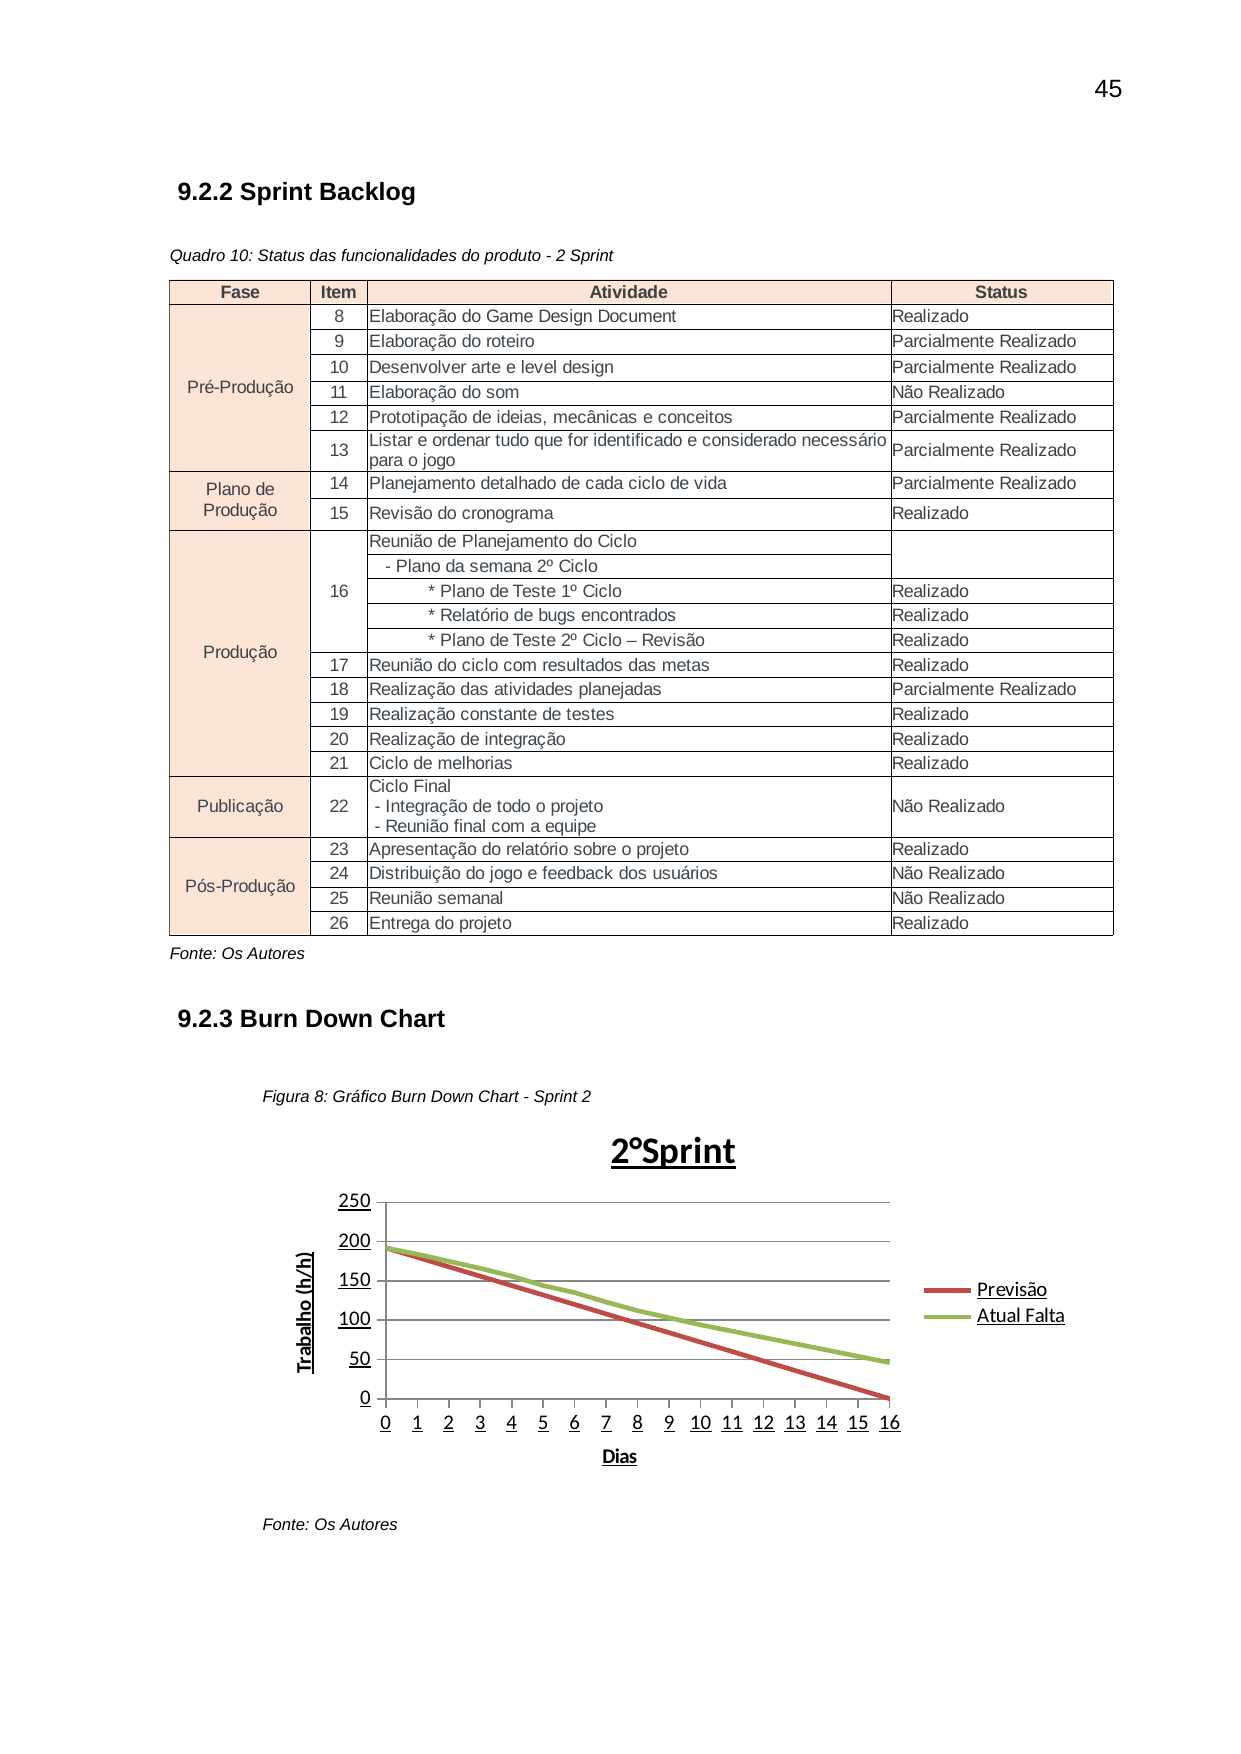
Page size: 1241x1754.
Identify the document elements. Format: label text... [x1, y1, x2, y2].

text Figura 8: Gráfico Burn Down Chart - Sprint 2 [262, 1087, 1084, 1108]
subtitle [169, 233, 1130, 245]
subtitle [169, 264, 1130, 280]
subtitle 9.2.3 Burn Down Chart [177, 963, 1122, 1033]
text Fonte: Os Autores [169, 280, 1130, 963]
text Fonte: Os Autores [262, 1515, 1084, 1534]
text Quadro 10: Status das funcionalidades do produto - 2 Sprint [169, 245, 1130, 264]
subtitle 9.2.2 Sprint Backlog [177, 177, 1122, 206]
